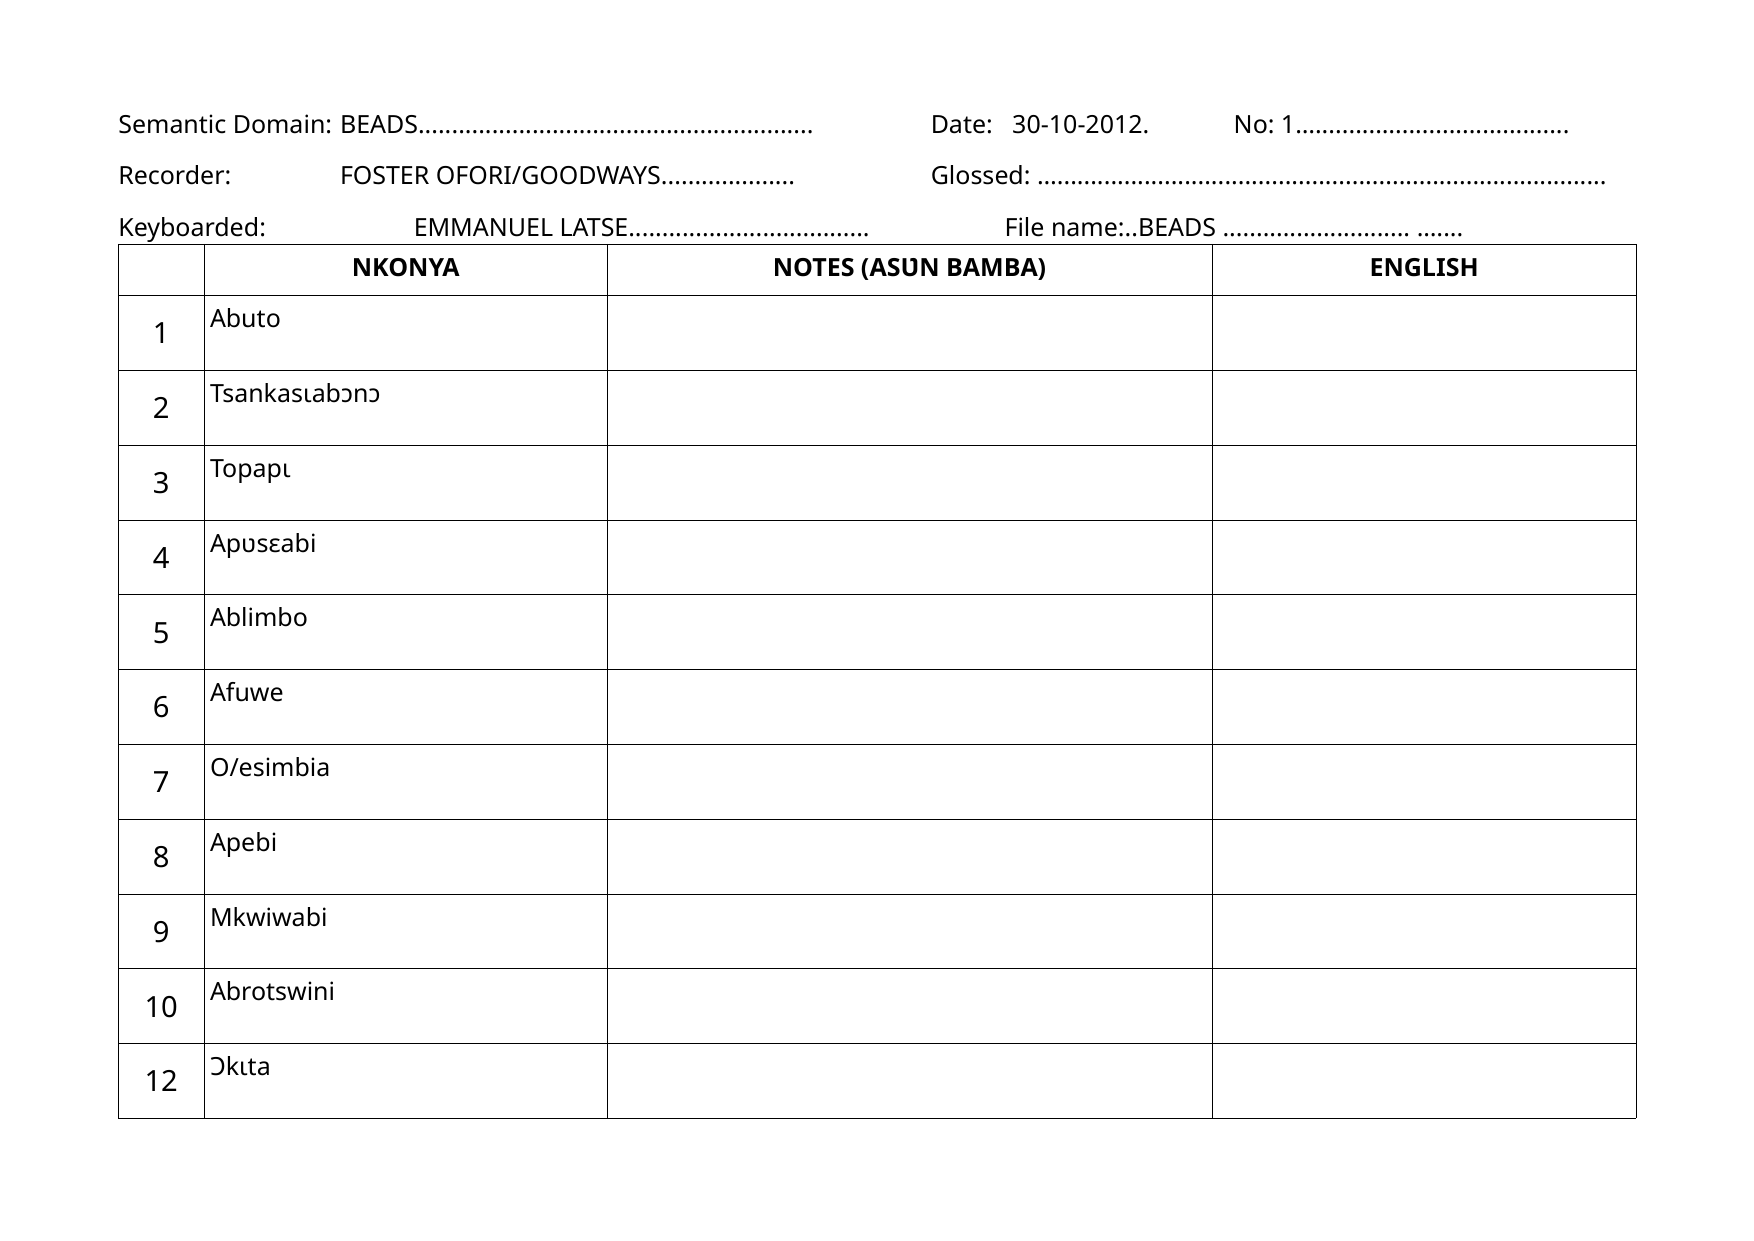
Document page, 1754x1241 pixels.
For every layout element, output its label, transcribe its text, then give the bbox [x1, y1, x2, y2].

text Recorder: FOSTER OFORI/GOODWAYS.................... Glossed: ….................................................................................. [118, 158, 1636, 192]
table_cell Ɔkɩta [205, 1044, 607, 1118]
table_cell [1213, 296, 1636, 370]
table_cell [1213, 969, 1636, 1043]
text Semantic Domain: BEADS........................................................... Date: 30-10-2012. No: 1….........….......................... [118, 106, 1636, 140]
table_cell [608, 1044, 1212, 1118]
table_cell 7 [119, 745, 204, 819]
table_cell 4 [119, 521, 204, 594]
table_cell [1213, 595, 1636, 669]
table_cell [608, 745, 1212, 819]
table_cell [1213, 446, 1636, 519]
table_cell [608, 371, 1212, 445]
table_cell [608, 969, 1212, 1043]
table_cell 10 [119, 969, 204, 1043]
table_cell Abuto [205, 296, 607, 370]
table_cell 8 [119, 820, 204, 893]
table_cell [608, 670, 1212, 744]
table_cell [1213, 521, 1636, 594]
table_cell Topapɩ [205, 446, 607, 519]
text Keyboarded: EMMANUEL LATSE.................................... File name:..BEADS ............................ .…... [118, 210, 1636, 244]
table_cell [1213, 745, 1636, 819]
table_cell Ablimbo [205, 595, 607, 669]
table_cell [1213, 895, 1636, 968]
table_cell Afuwe [205, 670, 607, 744]
table_cell [608, 521, 1212, 594]
table_header NOTES (ASƲN BAMBA) [608, 245, 1212, 295]
table_cell Mkwiwabi [205, 895, 607, 968]
table_cell Abrotswini [205, 969, 607, 1043]
table_cell [608, 595, 1212, 669]
table_cell Apebi [205, 820, 607, 893]
table_cell Tsankasɩabɔnɔ [205, 371, 607, 445]
table_cell [608, 296, 1212, 370]
table_cell [1213, 670, 1636, 744]
table_cell 9 [119, 895, 204, 968]
table_cell [1213, 371, 1636, 445]
table_header [119, 245, 204, 295]
table_cell 12 [119, 1044, 204, 1118]
table_cell 6 [119, 670, 204, 744]
table_cell 3 [119, 446, 204, 519]
table_cell 1 [119, 296, 204, 370]
table_cell 2 [119, 371, 204, 445]
table_cell [1213, 820, 1636, 893]
table_cell [1213, 1044, 1636, 1118]
table_cell [608, 820, 1212, 893]
table_header NKONYA [205, 245, 607, 295]
table_cell Apʋsɛabi [205, 521, 607, 594]
table_cell [608, 446, 1212, 519]
table_header ENGLISH [1213, 245, 1636, 295]
table_cell [608, 895, 1212, 968]
table_cell 5 [119, 595, 204, 669]
table_cell O/esimbia [205, 745, 607, 819]
